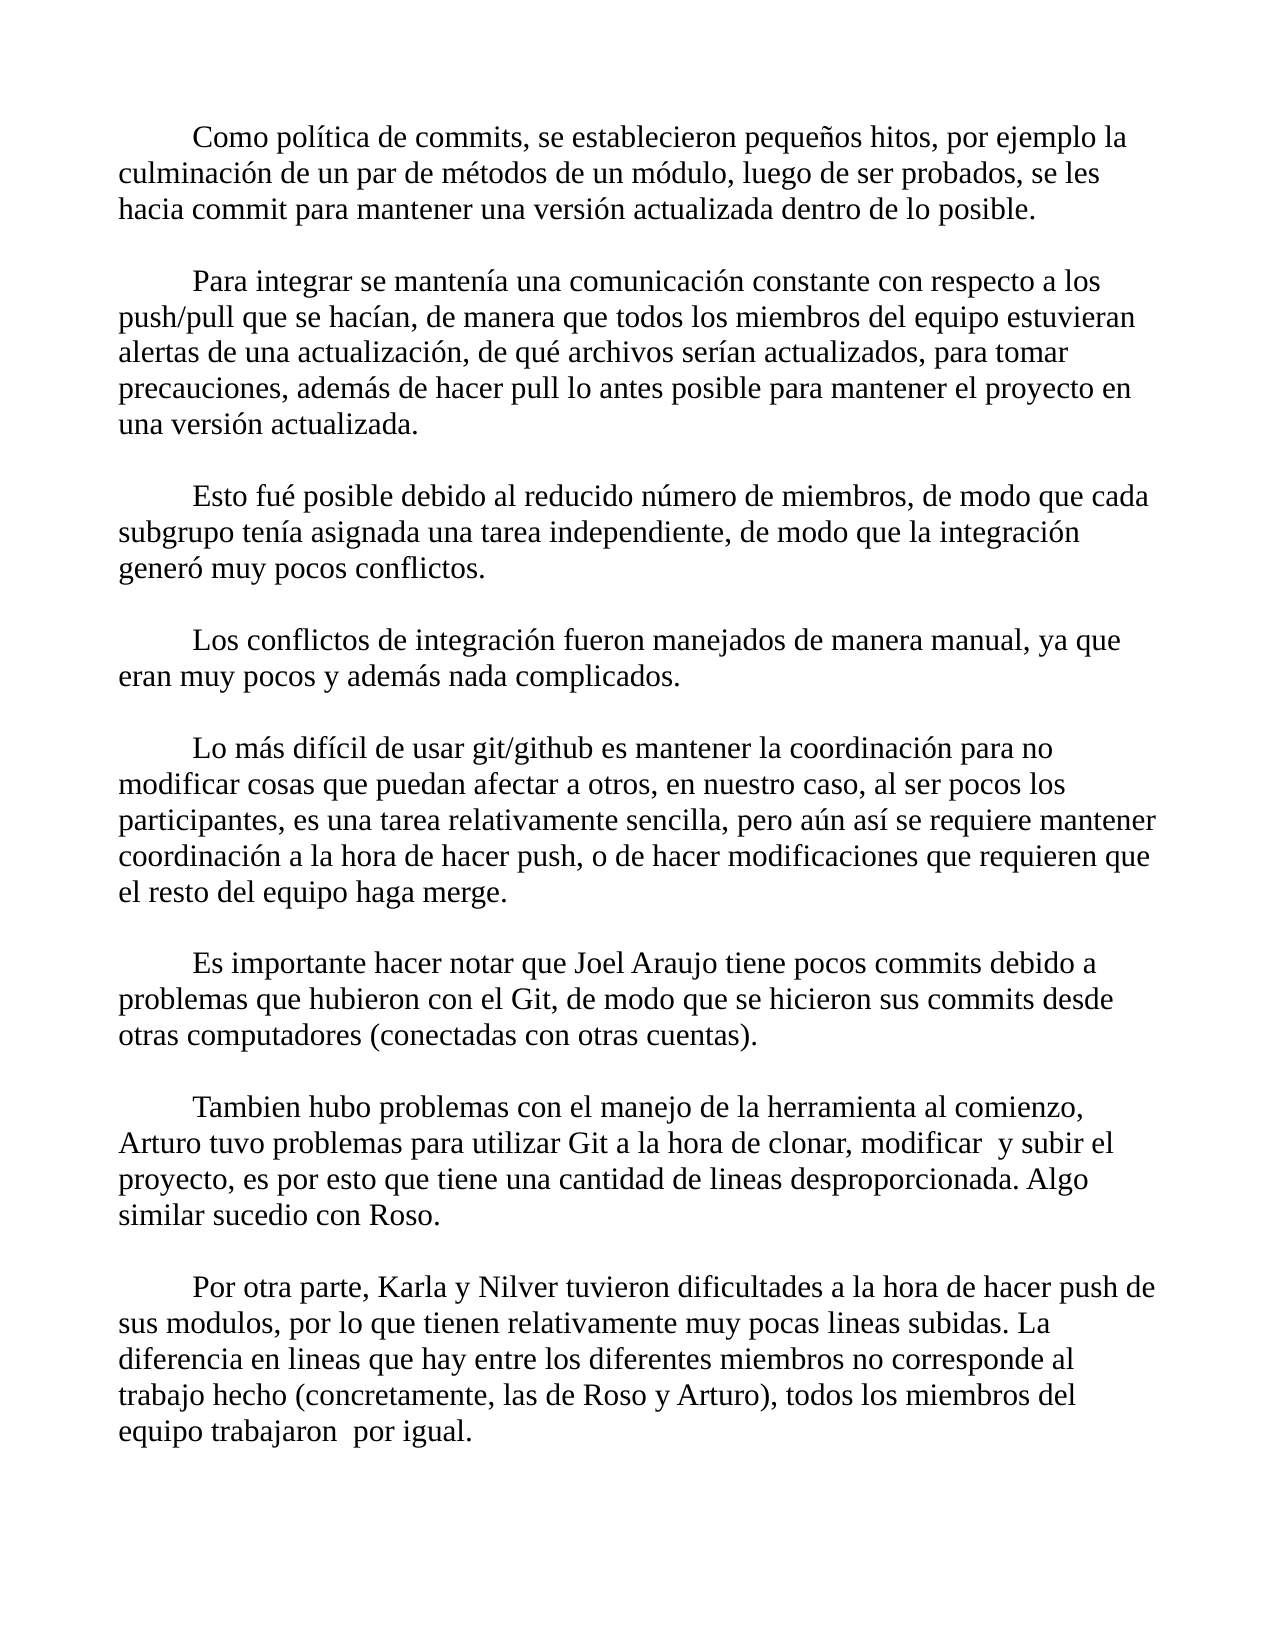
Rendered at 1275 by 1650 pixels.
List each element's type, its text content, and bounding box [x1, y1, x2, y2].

text Tambien hubo problemas con el manejo de la herramienta al comienzo, Arturo tuvo problemas para utilizar Git a la hora de clonar, modificar y subir el proyecto, es por esto que tiene una cantidad de lineas desproporcionada. Algo similar sucedio con Roso. [118, 1088, 1157, 1232]
text Para integrar se mantenía una comunicación constante con respecto a los push/pull que se hacían, de manera que todos los miembros del equipo estuvieran alertas de una actualización, de qué archivos serían actualizados, para tomar precauciones, además de hacer pull lo antes posible para mantener el proyecto en una versión actualizada. [118, 262, 1157, 442]
text Los conflictos de integración fueron manejados de manera manual, ya que eran muy pocos y además nada complicados. [118, 621, 1157, 693]
text Lo más difícil de usar git/github es mantener la coordinación para no modificar cosas que puedan afectar a otros, en nuestro caso, al ser pocos los participantes, es una tarea relativamente sencilla, pero aún así se requiere mantener coordinación a la hora de hacer push, o de hacer modificaciones que requieren que el resto del equipo haga merge. [118, 729, 1157, 909]
text Como política de commits, se establecieron pequeños hitos, por ejemplo la culminación de un par de métodos de un módulo, luego de ser probados, se les hacia commit para mantener una versión actualizada dentro de lo posible. [118, 118, 1157, 226]
text Por otra parte, Karla y Nilver tuvieron dificultades a la hora de hacer push de sus modulos, por lo que tienen relativamente muy pocas lineas subidas. La diferencia en lineas que hay entre los diferentes miembros no corresponde al trabajo hecho (concretamente, las de Roso y Arturo), todos los miembros del equipo trabajaron por igual. [118, 1268, 1157, 1448]
text Es importante hacer notar que Joel Araujo tiene pocos commits debido a problemas que hubieron con el Git, de modo que se hicieron sus commits desde otras computadores (conectadas con otras cuentas). [118, 945, 1157, 1052]
text Esto fué posible debido al reducido número de miembros, de modo que cada subgrupo tenía asignada una tarea independiente, de modo que la integración generó muy pocos conflictos. [118, 477, 1157, 585]
